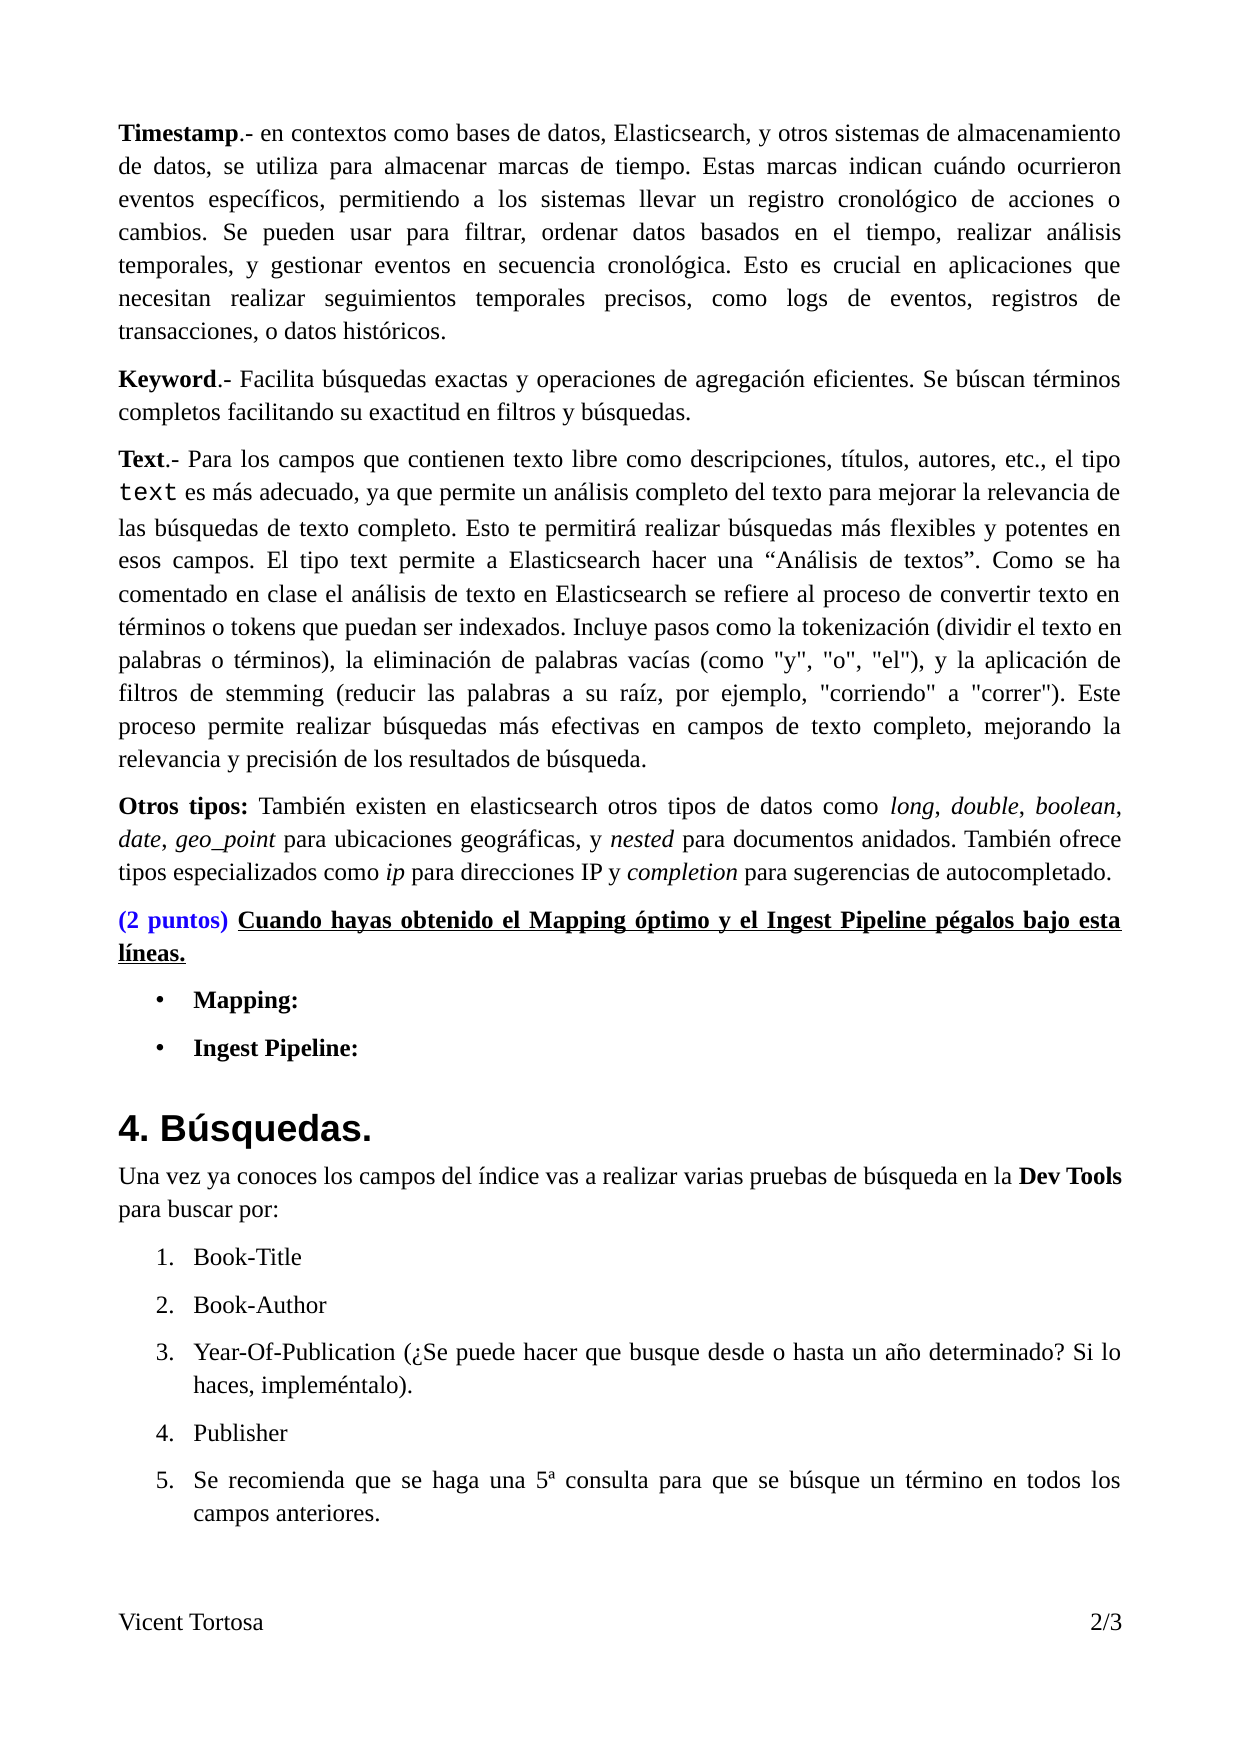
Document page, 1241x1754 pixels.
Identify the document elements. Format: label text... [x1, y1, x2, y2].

list Se recomienda que se haga una 5ª consulta para que se búsque un término en todos los campos anteriores. [156, 1466, 1122, 1527]
list Publisher [156, 1418, 1122, 1447]
text Otros tipos: También existen en elasticsearch otros tipos de datos como long, double, boolean, date, geo_point para ubicaciones geográficas, y nested para documentos anidados. También ofrece tipos especializados como ip para direcciones IP y completion para sugerencias de autocompletado. [118, 791, 1122, 886]
list Book-Title [156, 1242, 1122, 1271]
text Una vez ya conoces los campos del índice vas a realizar varias pruebas de búsqueda en la Dev Tools para buscar por: [118, 1161, 1122, 1223]
text (2 puntos) Cuando hayas obtenido el Mapping óptimo y el Ingest Pipeline pégalos bajo esta líneas. [118, 905, 1122, 967]
list Book-Author [156, 1290, 1122, 1318]
subtitle 4. Búsquedas. [118, 1106, 1122, 1149]
text Timestamp.- en contextos como bases de datos, Elasticsearch, y otros sistemas de almacenamiento de datos, se utiliza para almacenar marcas de tiempo. Estas marcas indican cuándo ocurrieron eventos específicos, permitiendo a los sistemas llevar un registro cronológico de acciones o cambios. Se pueden usar para filtrar, ordenar datos basados en el tiempo, realizar análisis temporales, y gestionar eventos en secuencia cronológica. Esto es crucial en aplicaciones que necesitan realizar seguimientos temporales precisos, como logs de eventos, registros de transacciones, o datos históricos. [118, 118, 1122, 345]
text Text.- Para los campos que contienen texto libre como descripciones, títulos, autores, etc., el tipo text es más adecuado, ya que permite un análisis completo del texto para mejorar la relevancia de las búsquedas de texto completo. Esto te permitirá realizar búsquedas más flexibles y potentes en esos campos. El tipo text permite a Elasticsearch hacer una “Análisis de textos”. Como se ha comentado en clase el análisis de texto en Elasticsearch se refiere al proceso de convertir texto en términos o tokens que puedan ser indexados. Incluye pasos como la tokenización (dividir el texto en palabras o términos), la eliminación de palabras vacías (como "y", "o", "el"), y la aplicación de filtros de stemming (reducir las palabras a su raíz, por ejemplo, "corriendo" a "correr"). Este proceso permite realizar búsquedas más efectivas en campos de texto completo, mejorando la relevancia y precisión de los resultados de búsqueda. [118, 444, 1122, 772]
list Year-Of-Publication (¿Se puede hacer que busque desde o hasta un año determinado? Si lo haces, impleméntalo). [156, 1337, 1122, 1399]
list Mapping: [156, 986, 1122, 1014]
text Keyword.- Facilita búsquedas exactas y operaciones de agregación eficientes. Se búscan términos completos facilitando su exactitud en filtros y búsquedas. [118, 364, 1122, 426]
list Ingest Pipeline: [156, 1033, 1122, 1062]
